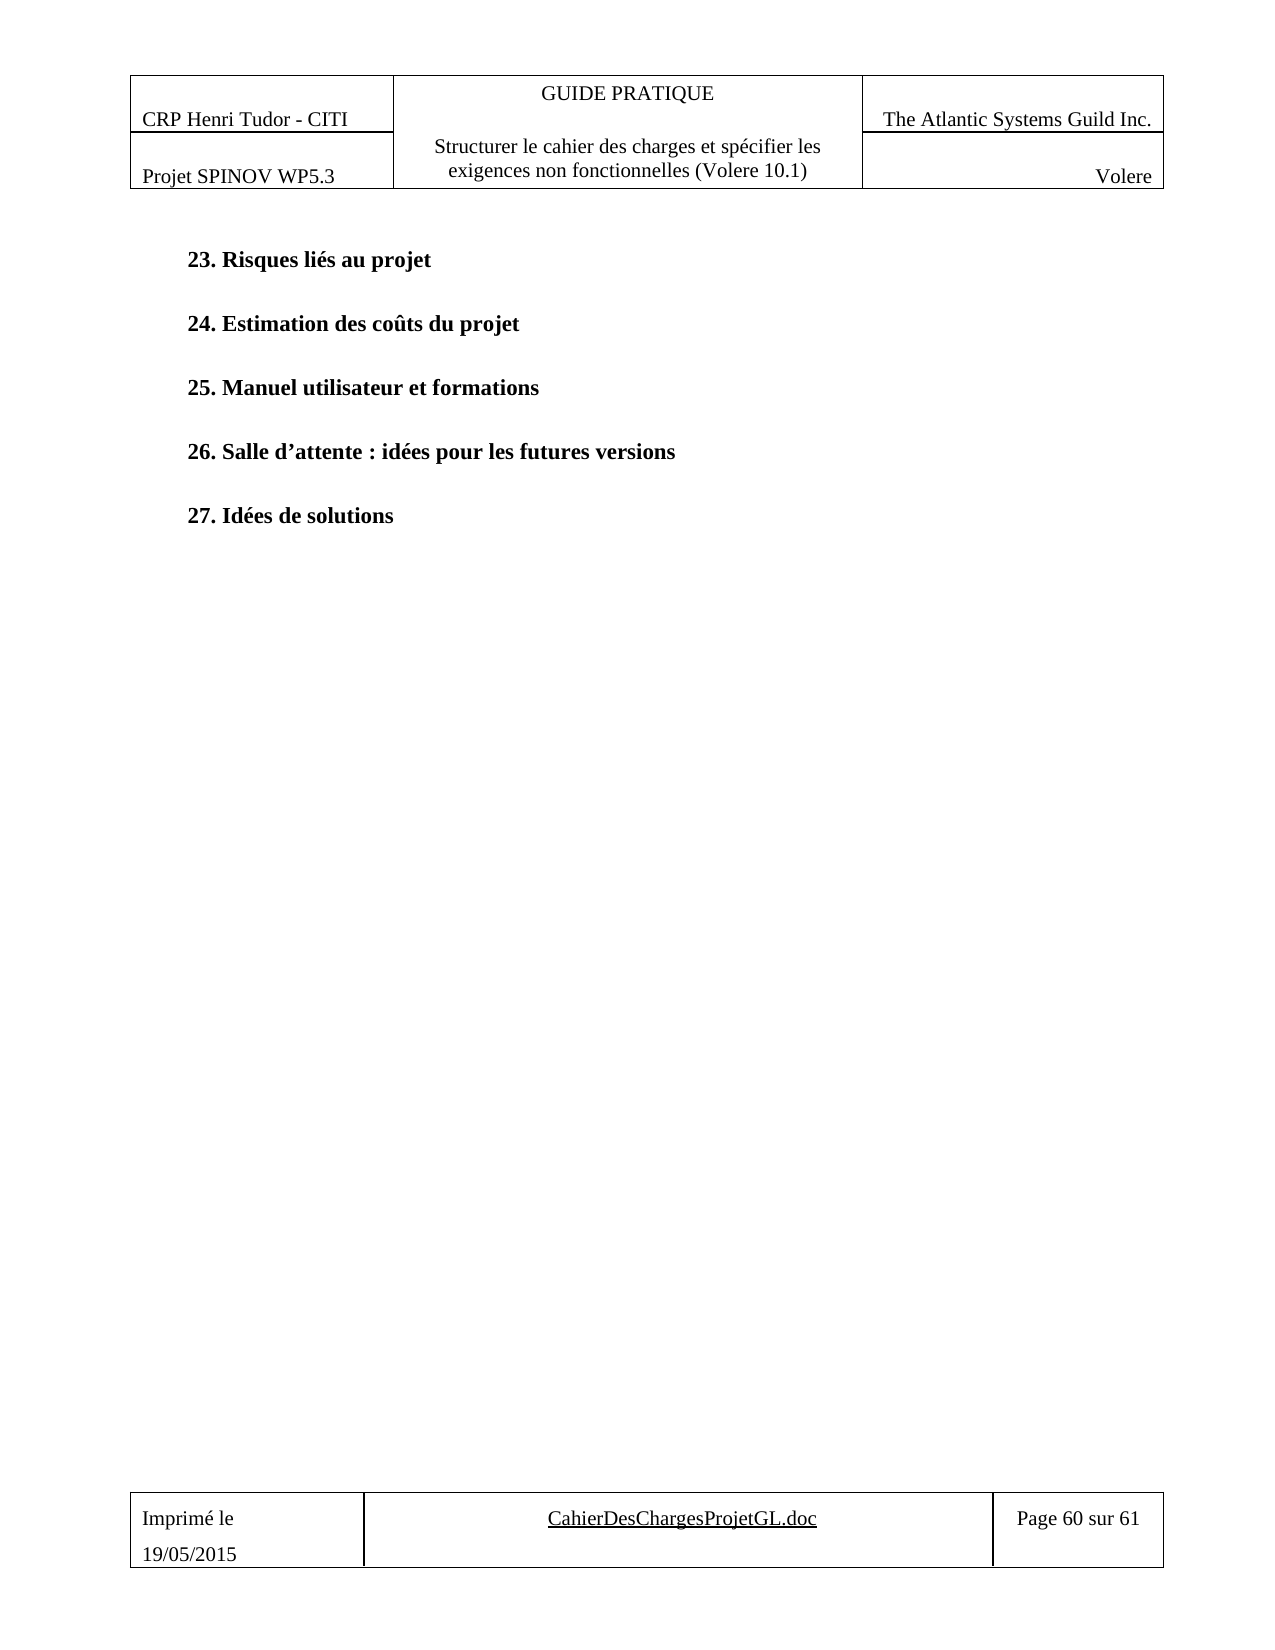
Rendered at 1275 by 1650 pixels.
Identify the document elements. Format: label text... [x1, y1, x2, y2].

subtitle 23. Risques liés au projet [187, 246, 1137, 273]
subtitle 24. Estimation des coûts du projet [187, 310, 1137, 337]
subtitle 27. Idées de solutions [187, 502, 1137, 528]
subtitle 25. Manuel utilisateur et formations [187, 374, 1137, 400]
subtitle 26. Salle d’attente : idées pour les futures versions [187, 438, 1137, 464]
